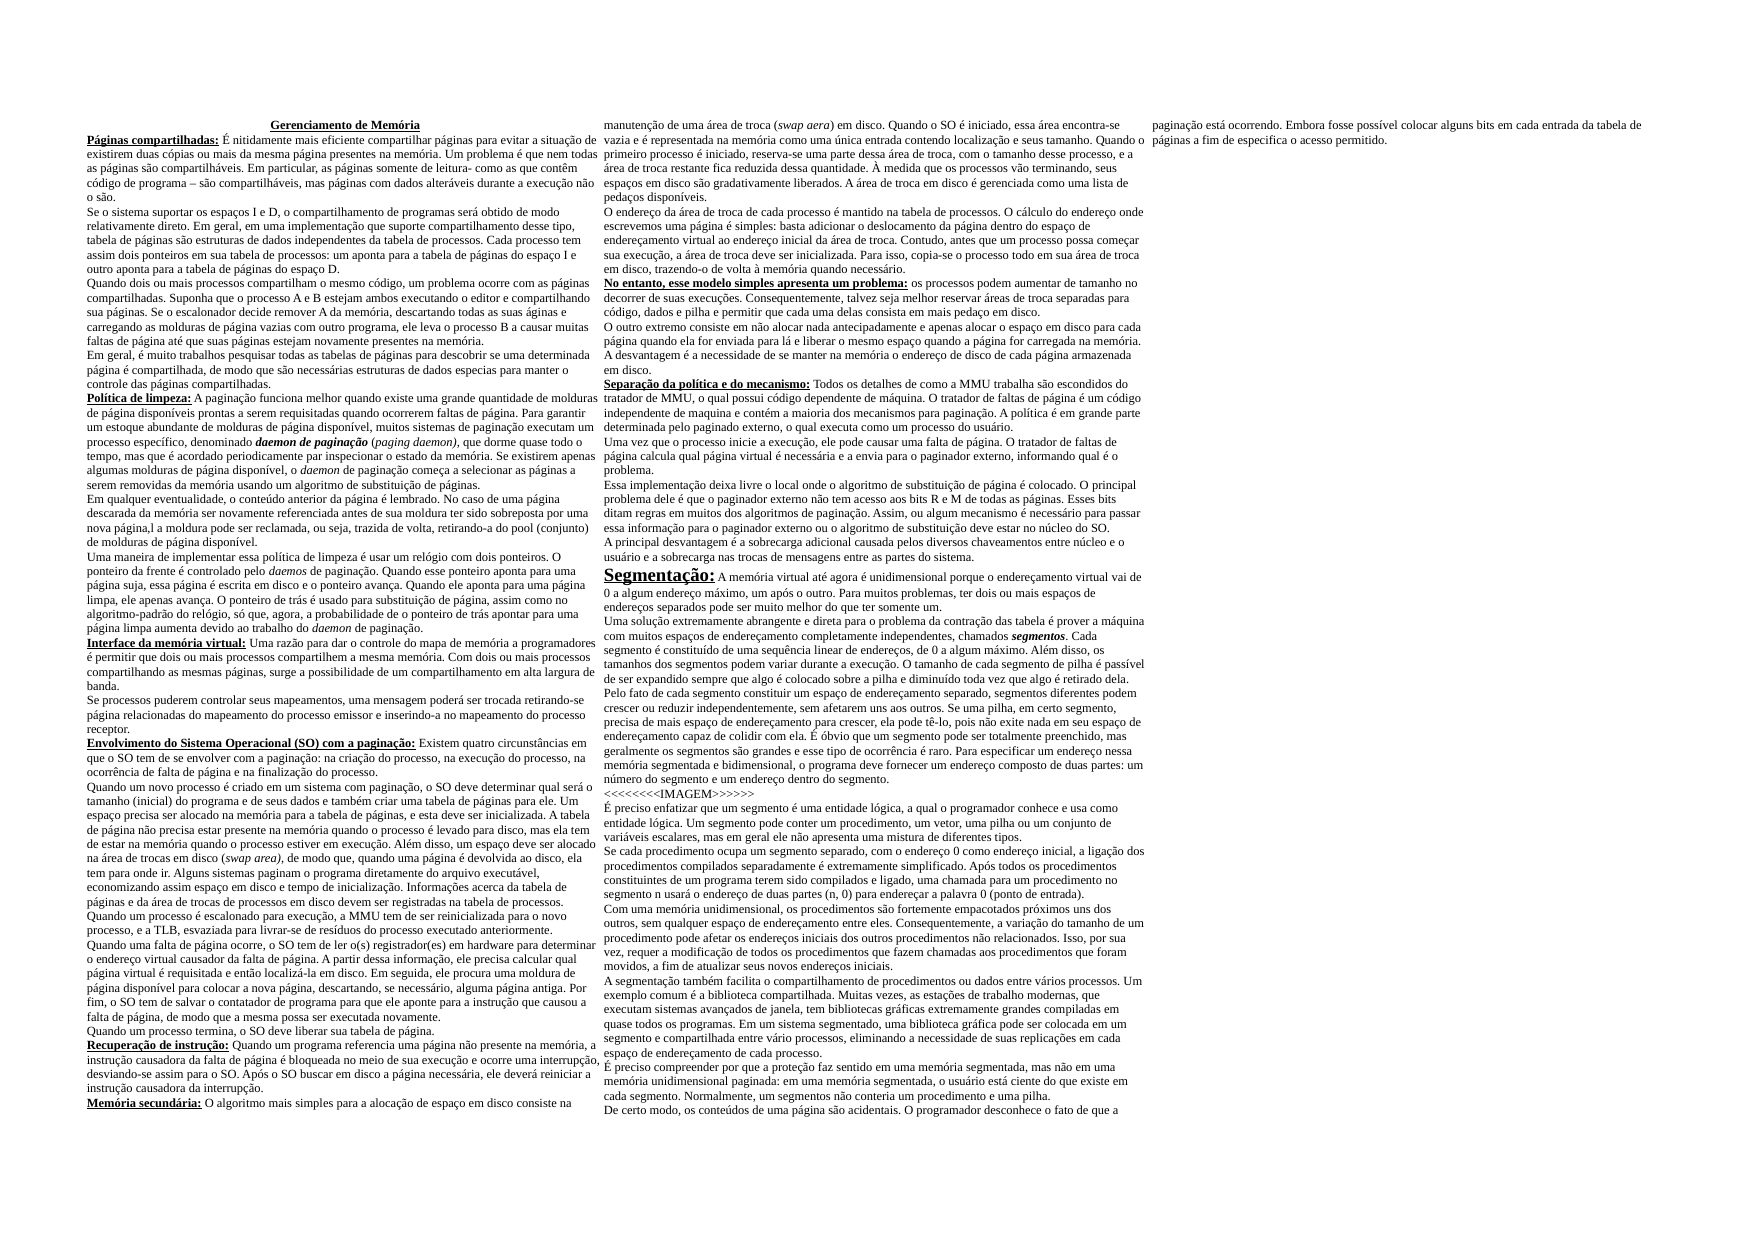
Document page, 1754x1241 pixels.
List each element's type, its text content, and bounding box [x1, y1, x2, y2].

text Quando um novo processo é criado em um sistema com paginação, o SO deve determinar qual será o tamanho (inicial) do programa e de seus dados e também criar uma tabela de páginas para ele. Um espaço precisa ser alocado na memória para a tabela de páginas, e esta deve ser inicializada. A tabela de página não precisa estar presente na memória quando o processo é levado para disco, mas ela tem de estar na memória quando o processo estiver em execução. Além disso, um espaço deve ser alocado na área de trocas em disco (swap area), de modo que, quando uma página é devolvida ao disco, ela tem para onde ir. Alguns sistemas paginam o programa diretamente do arquivo executável, economizando assim espaço em disco e tempo de inicialização. Informações acerca da tabela de páginas e da área de trocas de processos em disco devem ser registradas na tabela de processos. [87, 779, 604, 909]
text A principal desvantagem é a sobrecarga adicional causada pelos diversos chaveamentos entre núcleo e o usuário e a sobrecarga nas trocas de mensagens entre as partes do sistema. [604, 535, 1146, 564]
text Quando dois ou mais processos compartilham o mesmo código, um problema ocorre com as páginas compartilhadas. Suponha que o processo A e B estejam ambos executando o editor e compartilhando sua páginas. Se o escalonador decide remover A da memória, descartando todas as suas áginas e carregando as molduras de página vazias com outro programa, ele leva o processo B a causar muitas faltas de página até que suas páginas estejam novamente presentes na memória. [87, 276, 604, 348]
text O endereço da área de troca de cada processo é mantido na tabela de processos. O cálculo do endereço onde escrevemos uma página é simples: basta adicionar o deslocamento da página dentro do espaço de endereçamento virtual ao endereço inicial da área de troca. Contudo, antes que um processo possa começar sua execução, a área de troca deve ser inicializada. Para isso, copia-se o processo todo em sua área de troca em disco, trazendo-o de volta à memória quando necessário. [604, 204, 1146, 276]
text Segmentação: A memória virtual até agora é unidimensional porque o endereçamento virtual vai de 0 a algum endereço máximo, um após o outro. Para muitos problemas, ter dois ou mais espaços de endereços separados pode ser muito melhor do que ter somente um. [604, 564, 1146, 614]
text Uma maneira de implementar essa política de limpeza é usar um relógio com dois ponteiros. O ponteiro da frente é controlado pelo daemos de paginação. Quando esse ponteiro aponta para uma página suja, essa página é escrita em disco e o ponteiro avança. Quando ele aponta para uma página limpa, ele apenas avança. O ponteiro de trás é usado para substituição de página, assim como no algoritmo-padrão do relógio, só que, agora, a probabilidade de o ponteiro de trás apontar para uma página limpa aumenta devido ao trabalho do daemon de paginação. [87, 549, 604, 636]
text Páginas compartilhadas: É nitidamente mais eficiente compartilhar páginas para evitar a situação de existirem duas cópias ou mais da mesma página presentes na memória. Um problema é que nem todas as páginas são compartilháveis. Em particular, as páginas somente de leitura- como as que contêm código de programa – são compartilháveis, mas páginas com dados alteráveis durante a execução não o são. [87, 132, 604, 204]
text Envolvimento do Sistema Operacional (SO) com a paginação: Existem quatro circunstâncias em que o SO tem de se envolver com a paginação: na criação do processo, na execução do processo, na ocorrência de falta de página e na finalização do processo. [87, 736, 604, 779]
text Em qualquer eventualidade, o conteúdo anterior da página é lembrado. No caso de uma página descarada da memória ser novamente referenciada antes de sua moldura ter sido sobreposta por uma nova página,l a moldura pode ser reclamada, ou seja, trazida de volta, retirando-a do pool (conjunto) de molduras de página disponível. [87, 492, 604, 549]
text Recuperação de instrução: Quando um programa referencia uma página não presente na memória, a instrução causadora da falta de página é bloqueada no meio de sua execução e ocorre uma interrupção, desviando-se assim para o SO. Após o SO buscar em disco a página necessária, ele deverá reiniciar a instrução causadora da interrupção. [87, 1038, 604, 1096]
text Essa implementação deixa livre o local onde o algoritmo de substituição de página é colocado. O principal problema dele é que o paginador externo não tem acesso aos bits R e M de todas as páginas. Esses bits ditam regras em muitos dos algoritmos de paginação. Assim, ou algum mecanismo é necessário para passar essa informação para o paginador externo ou o algoritmo de substituição deve estar no núcleo do SO. [604, 477, 1146, 535]
text Pelo fato de cada segmento constituir um espaço de endereçamento separado, segmentos diferentes podem crescer ou reduzir independentemente, sem afetarem uns aos outros. Se uma pilha, em certo segmento, precisa de mais espaço de endereçamento para crescer, ela pode tê-lo, pois não exite nada em seu espaço de endereçamento capaz de colidir com ela. É óbvio que um segmento pode ser totalmente preenchido, mas geralmente os segmentos são grandes e esse tipo de ocorrência é raro. Para especificar um endereço nessa memória segmentada e bidimensional, o programa deve fornecer um endereço composto de duas partes: um número do segmento e um endereço dentro do segmento. [604, 686, 1146, 787]
text Separação da política e do mecanismo: Todos os detalhes de como a MMU trabalha são escondidos do tratador de MMU, o qual possui código dependente de máquina. O tratador de faltas de página é um código independente de maquina e contém a maioria dos mecanismos para paginação. A política é em grande parte determinada pelo paginado externo, o qual executa como um processo do usuário. [604, 377, 1146, 434]
text Se o sistema suportar os espaços I e D, o compartilhamento de programas será obtido de modo relativamente direto. Em geral, em uma implementação que suporte compartilhamento desse tipo, tabela de páginas são estruturas de dados independentes da tabela de processos. Cada processo tem assim dois ponteiros em sua tabela de processos: um aponta para a tabela de páginas do espaço I e outro aponta para a tabela de páginas do espaço D. [87, 204, 604, 276]
text Quando uma falta de página ocorre, o SO tem de ler o(s) registrador(es) em hardware para determinar o endereço virtual causador da falta de página. A partir dessa informação, ele precisa calcular qual página virtual é requisitada e então localizá-la em disco. Em seguida, ele procura uma moldura de página disponível para colocar a nova página, descartando, se necessário, alguma página antiga. Por fim, o SO tem de salvar o contatador de programa para que ele aponte para a instrução que causou a falta de página, de modo que a mesma possa ser executada novamente. [87, 937, 604, 1024]
text De certo modo, os conteúdos de uma página são acidentais. O programador desconhece o fato de que a [604, 1103, 1146, 1117]
text Com uma memória unidimensional, os procedimentos são fortemente empacotados próximos uns dos outros, sem qualquer espaço de endereçamento entre eles. Consequentemente, a variação do tamanho de um procedimento pode afetar os endereços iniciais dos outros procedimentos não relacionados. Isso, por sua vez, requer a modificação de todos os procedimentos que fazem chamadas aos procedimentos que foram movidos, a fim de atualizar seus novos endereços iniciais. [604, 902, 1146, 973]
text No entanto, esse modelo simples apresenta um problema: os processos podem aumentar de tamanho no decorrer de suas execuções. Consequentemente, talvez seja melhor reservar áreas de troca separadas para código, dados e pilha e permitir que cada uma delas consista em mais pedaço em disco. [604, 276, 1146, 319]
text Quando um processo termina, o SO deve liberar sua tabela de página. [87, 1024, 604, 1038]
text Se processos puderem controlar seus mapeamentos, uma mensagem poderá ser trocada retirando-se página relacionadas do mapeamento do processo emissor e inserindo-a no mapeamento do processo receptor. [87, 693, 604, 736]
text É preciso compreender por que a proteção faz sentido em uma memória segmentada, mas não em uma memória unidimensional paginada: em uma memória segmentada, o usuário está ciente do que existe em cada segmento. Normalmente, um segmentos não conteria um procedimento e uma pilha. [604, 1060, 1146, 1103]
text Uma vez que o processo inicie a execução, ele pode causar uma falta de página. O tratador de faltas de página calcula qual página virtual é necessária e a envia para o paginador externo, informando qual é o problema. [604, 434, 1146, 477]
text A segmentação também facilita o compartilhamento de procedimentos ou dados entre vários processos. Um exemplo comum é a biblioteca compartilhada. Muitas vezes, as estações de trabalho modernas, que executam sistemas avançados de janela, tem bibliotecas gráficas extremamente grandes compiladas em quase todos os programas. Em um sistema segmentado, uma biblioteca gráfica pode ser colocada em um segmento e compartilhada entre vário processos, eliminando a necessidade de suas replicações em cada espaço de endereçamento de cada processo. [604, 973, 1146, 1060]
text paginação está ocorrendo. Embora fosse possível colocar alguns bits em cada entrada da tabela de páginas a fim de especifica o acesso permitido. [1152, 118, 1681, 147]
text manutenção de uma área de troca (swap aera) em disco. Quando o SO é iniciado, essa área encontra-se vazia e é representada na memória como uma única entrada contendo localização e seus tamanho. Quando o primeiro processo é iniciado, reserva-se uma parte dessa área de troca, com o tamanho desse processo, e a área de troca restante fica reduzida dessa quantidade. À medida que os processos vão terminando, seus espaços em disco são gradativamente liberados. A área de troca em disco é gerenciada como uma lista de pedaços disponíveis. [604, 118, 1146, 204]
text O outro extremo consiste em não alocar nada antecipadamente e apenas alocar o espaço em disco para cada página quando ela for enviada para lá e liberar o mesmo espaço quando a página for carregada na memória. A desvantagem é a necessidade de se manter na memória o endereço de disco de cada página armazenada em disco. [604, 319, 1146, 377]
text É preciso enfatizar que um segmento é uma entidade lógica, a qual o programador conhece e usa como entidade lógica. Um segmento pode conter um procedimento, um vetor, uma pilha ou um conjunto de variáveis escalares, mas em geral ele não apresenta uma mistura de diferentes tipos. [604, 801, 1146, 844]
text Política de limpeza: A paginação funciona melhor quando existe uma grande quantidade de molduras de página disponíveis prontas a serem requisitadas quando ocorrerem faltas de página. Para garantir um estoque abundante de molduras de página disponível, muitos sistemas de paginação executam um processo específico, denominado daemon de paginação (paging daemon), que dorme quase todo o tempo, mas que é acordado periodicamente par inspecionar o estado da memória. Se existirem apenas algumas molduras de página disponível, o daemon de paginação começa a selecionar as páginas a serem removidas da memória usando um algoritmo de substituição de páginas. [87, 391, 604, 492]
text Em geral, é muito trabalhos pesquisar todas as tabelas de páginas para descobrir se uma determinada página é compartilhada, de modo que são necessárias estruturas de dados especias para manter o controle das páginas compartilhadas. [87, 348, 604, 391]
text Memória secundária: O algoritmo mais simples para a alocação de espaço em disco consiste na [87, 1096, 604, 1110]
text Se cada procedimento ocupa um segmento separado, com o endereço 0 como endereço inicial, a ligação dos procedimentos compilados separadamente é extremamente simplificado. Após todos os procedimentos constituintes de um programa terem sido compilados e ligado, uma chamada para um procedimento no segmento n usará o endereço de duas partes (n, 0) para endereçar a palavra 0 (ponto de entrada). [604, 844, 1146, 902]
text Uma solução extremamente abrangente e direta para o problema da contração das tabela é prover a máquina com muitos espaços de endereçamento completamente independentes, chamados segmentos. Cada segmento é constituído de uma sequência linear de endereços, de 0 a algum máximo. Além disso, os tamanhos dos segmentos podem variar durante a execução. O tamanho de cada segmento de pilha é passível de ser expandido sempre que algo é colocado sobre a pilha e diminuído toda vez que algo é retirado dela. [604, 614, 1146, 686]
text Interface da memória virtual: Uma razão para dar o controle do mapa de memória a programadores é permitir que dois ou mais processos compartilhem a mesma memória. Com dois ou mais processos compartilhando as mesmas páginas, surge a possibilidade de um compartilhamento em alta largura de banda. [87, 636, 604, 693]
text Quando um processo é escalonado para execução, a MMU tem de ser reinicializada para o novo processo, e a TLB, esvaziada para livrar-se de resíduos do processo executado anteriormente. [87, 909, 604, 937]
text Gerenciamento de Memória [87, 118, 604, 132]
text <<<<<<<<IMAGEM>>>>>> [604, 787, 1146, 801]
